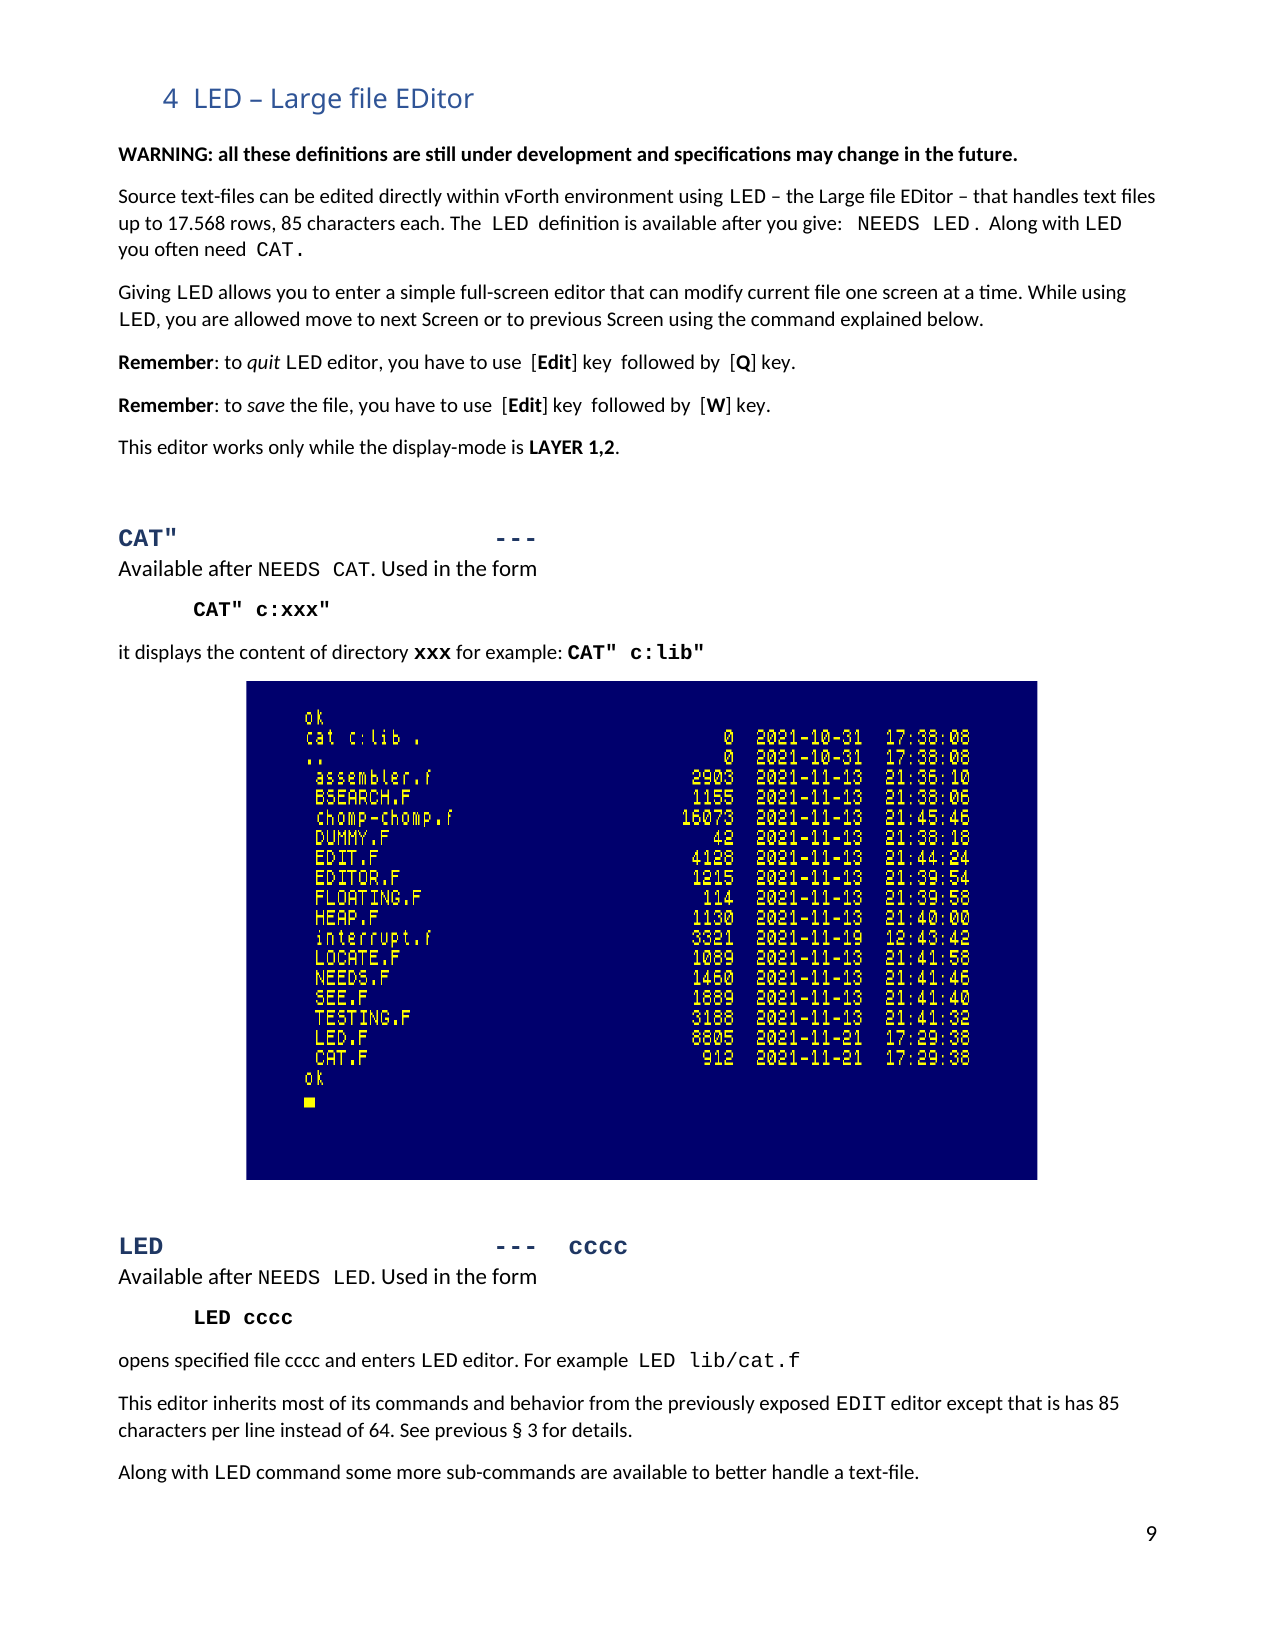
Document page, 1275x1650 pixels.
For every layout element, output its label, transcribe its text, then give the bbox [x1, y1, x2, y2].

text This editor works only while the display-mode is LAYER 1,2. [118, 434, 1157, 460]
text opens specified file cccc and enters LED editor. For example LED lib/cat.f [118, 1347, 1157, 1374]
text WARNING: all these definitions are still under development and specifications may change in the future. [118, 116, 1157, 167]
text CAT" c:xxx" [118, 599, 1157, 622]
text Remember: to save the file, you have to use [Edit] key followed by [W] key. [118, 392, 1157, 418]
text LED cccc [118, 1307, 1157, 1331]
text Giving LED allows you to enter a simple full-screen editor that can modify current file one screen at a time. While using LED, you are allowed move to next Screen or to previous Screen using the command explained below. [118, 279, 1157, 332]
text Available after NEEDS LED. Used in the form [118, 1262, 1157, 1290]
subtitle LED --- cccc [118, 1233, 1157, 1262]
text Remember: to quit LED editor, you have to use [Edit] key followed by [Q] key. [118, 349, 1157, 376]
subtitle LED – Large file EDitor [156, 79, 1157, 116]
text Along with LED command some more sub-commands are available to better handle a text-file. [118, 1459, 1157, 1486]
text Source text-files can be edited directly within vForth environment using LED – the Large file EDitor – that handles text files up to 17.568 rows, 85 characters each. The LED definition is available after you give: NEEDS LED . Along with LED you often need CAT. [118, 183, 1157, 263]
text it displays the content of directory xxx for example: CAT" c:lib" [118, 639, 1157, 666]
text This editor inherits most of its commands and behavior from the previously exposed EDIT editor except that is has 85 characters per line instead of 64. See previous § 3 for details. [118, 1391, 1157, 1442]
text Available after NEEDS CAT. Used in the form [118, 554, 1157, 582]
subtitle CAT" --- [118, 525, 1157, 554]
picture [246, 681, 1038, 1180]
